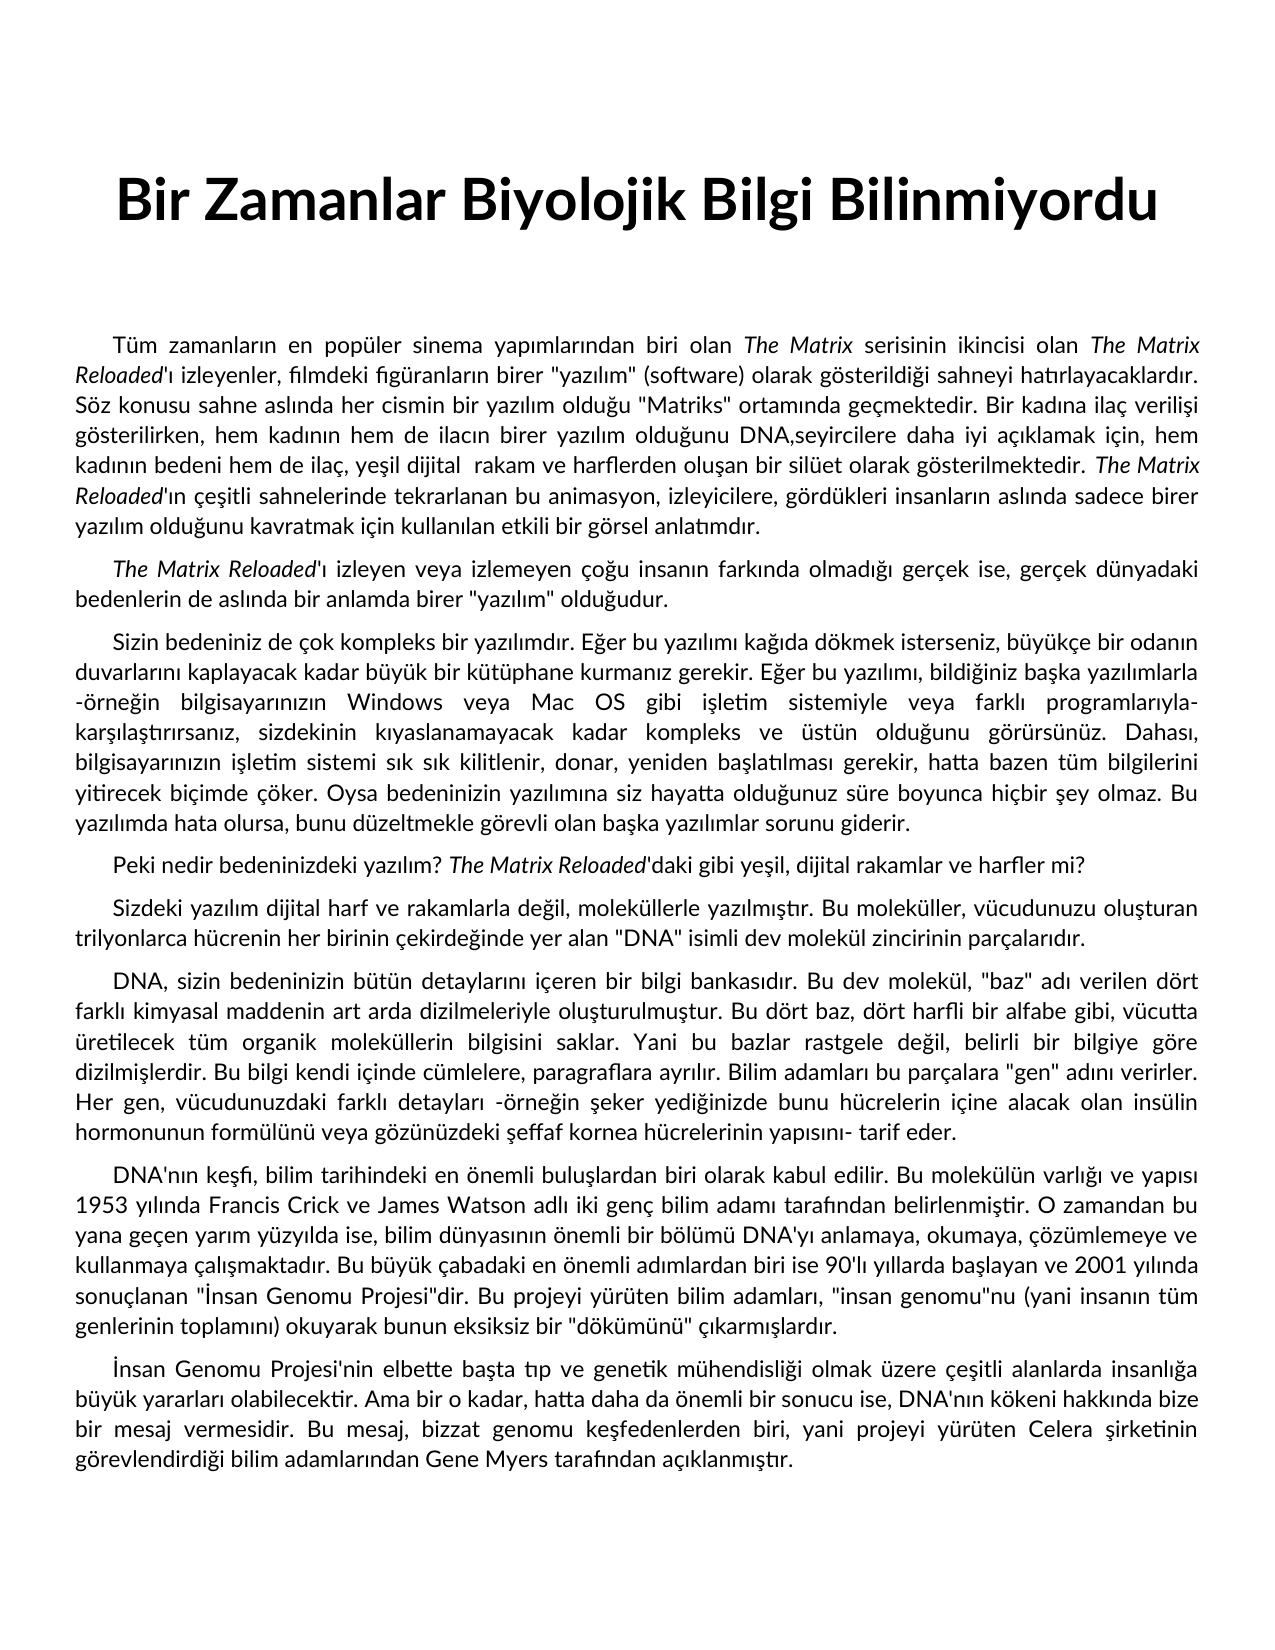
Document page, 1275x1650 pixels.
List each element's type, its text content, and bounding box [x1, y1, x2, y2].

subtitle Bir Zamanlar Biyolojik Bilgi Bilinmiyordu [75, 162, 1200, 232]
text Sizdeki yazılım dijital harf ve rakamlarla değil, moleküllerle yazılmıştır. Bu moleküller, vücudunuzu oluşturan trilyonlarca hücrenin her birinin çekirdeğinde yer alan "DNA" isimli dev molekül zincirinin parçalarıdır. [75, 894, 1200, 952]
text Sizin bedeniniz de çok kompleks bir yazılımdır. Eğer bu yazılımı kağıda dökmek isterseniz, büyükçe bir odanın duvarlarını kaplayacak kadar büyük bir kütüphane kurmanız gerekir. Eğer bu yazılımı, bildiğiniz başka yazılımlarla -örneğin bilgisayarınızın Windows veya Mac OS gibi işletim sistemiyle veya farklı programlarıyla- karşılaştırırsanız, sizdekinin kıyaslanamayacak kadar kompleks ve üstün olduğunu görürsünüz. Dahası, bilgisayarınızın işletim sistemi sık sık kilitlenir, donar, yeniden başlatılması gerekir, hatta bazen tüm bilgilerini yitirecek biçimde çöker. Oysa bedeninizin yazılımına siz hayatta olduğunuz süre boyunca hiçbir şey olmaz. Bu yazılımda hata olursa, bunu düzeltmekle görevli olan başka yazılımlar sorunu giderir. [75, 627, 1200, 836]
text Tüm zamanların en popüler sinema yapımlarından biri olan The Matrix serisinin ikincisi olan The Matrix Reloaded'ı izleyenler, filmdeki figüranların birer "yazılım" (software) olarak gösterildiği sahneyi hatırlayacaklardır. Söz konusu sahne aslında her cismin bir yazılım olduğu "Matriks" ortamında geçmektedir. Bir kadına ilaç verilişi gösterilirken, hem kadının hem de ilacın birer yazılım olduğunu DNA,seyircilere daha iyi açıklamak için, hem kadının bedeni hem de ilaç, yeşil dijital rakam ve harflerden oluşan bir silüet olarak gösterilmektedir. The Matrix Reloaded'ın çeşitli sahnelerinde tekrarlanan bu animasyon, izleyicilere, gördükleri insanların aslında sadece birer yazılım olduğunu kavratmak için kullanılan etkili bir görsel anlatımdır. [75, 330, 1200, 539]
text DNA, sizin bedeninizin bütün detaylarını içeren bir bilgi bankasıdır. Bu dev molekül, "baz" adı verilen dört farklı kimyasal maddenin art arda dizilmeleriyle oluşturulmuştur. Bu dört baz, dört harfli bir alfabe gibi, vücutta üretilecek tüm organik moleküllerin bilgisini saklar. Yani bu bazlar rastgele değil, belirli bir bilgiye göre dizilmişlerdir. Bu bilgi kendi içinde cümlelere, paragraflara ayrılır. Bilim adamları bu parçalara "gen" adını verirler. Her gen, vücudunuzdaki farklı detayları -örneğin şeker yediğinizde bunu hücrelerin içine alacak olan insülin hormonunun formülünü veya gözünüzdeki şeffaf kornea hücrelerinin yapısını- tarif eder. [75, 967, 1200, 1145]
text DNA'nın keşfi, bilim tarihindeki en önemli buluşlardan biri olarak kabul edilir. Bu molekülün varlığı ve yapısı 1953 yılında Francis Crick ve James Watson adlı iki genç bilim adamı tarafından belirlenmiştir. O zamandan bu yana geçen yarım yüzyılda ise, bilim dünyasının önemli bir bölümü DNA'yı anlamaya, okumaya, çözümlemeye ve kullanmaya çalışmaktadır. Bu büyük çabadaki en önemli adımlardan biri ise 90'lı yıllarda başlayan ve 2001 yılında sonuçlanan "İnsan Genomu Projesi"dir. Bu projeyi yürüten bilim adamları, "insan genomu"nu (yani insanın tüm genlerinin toplamını) okuyarak bunun eksiksiz bir "dökümünü" çıkarmışlardır. [75, 1161, 1200, 1339]
text The Matrix Reloaded'ı izleyen veya izlemeyen çoğu insanın farkında olmadığı gerçek ise, gerçek dünyadaki bedenlerin de aslında bir anlamda birer "yazılım" olduğudur. [75, 554, 1200, 612]
text İnsan Genomu Projesi'nin elbette başta tıp ve genetik mühendisliği olmak üzere çeşitli alanlarda insanlığa büyük yararları olabilecektir. Ama bir o kadar, hatta daha da önemli bir sonucu ise, DNA'nın kökeni hakkında bize bir mesaj vermesidir. Bu mesaj, bizzat genomu keşfedenlerden biri, yani projeyi yürüten Celera şirketinin görevlendirdiği bilim adamlarından Gene Myers tarafından açıklanmıştır. [75, 1354, 1200, 1472]
text Peki nedir bedeninizdeki yazılım? The Matrix Reloaded'daki gibi yeşil, dijital rakamlar ve harfler mi? [75, 851, 1200, 879]
